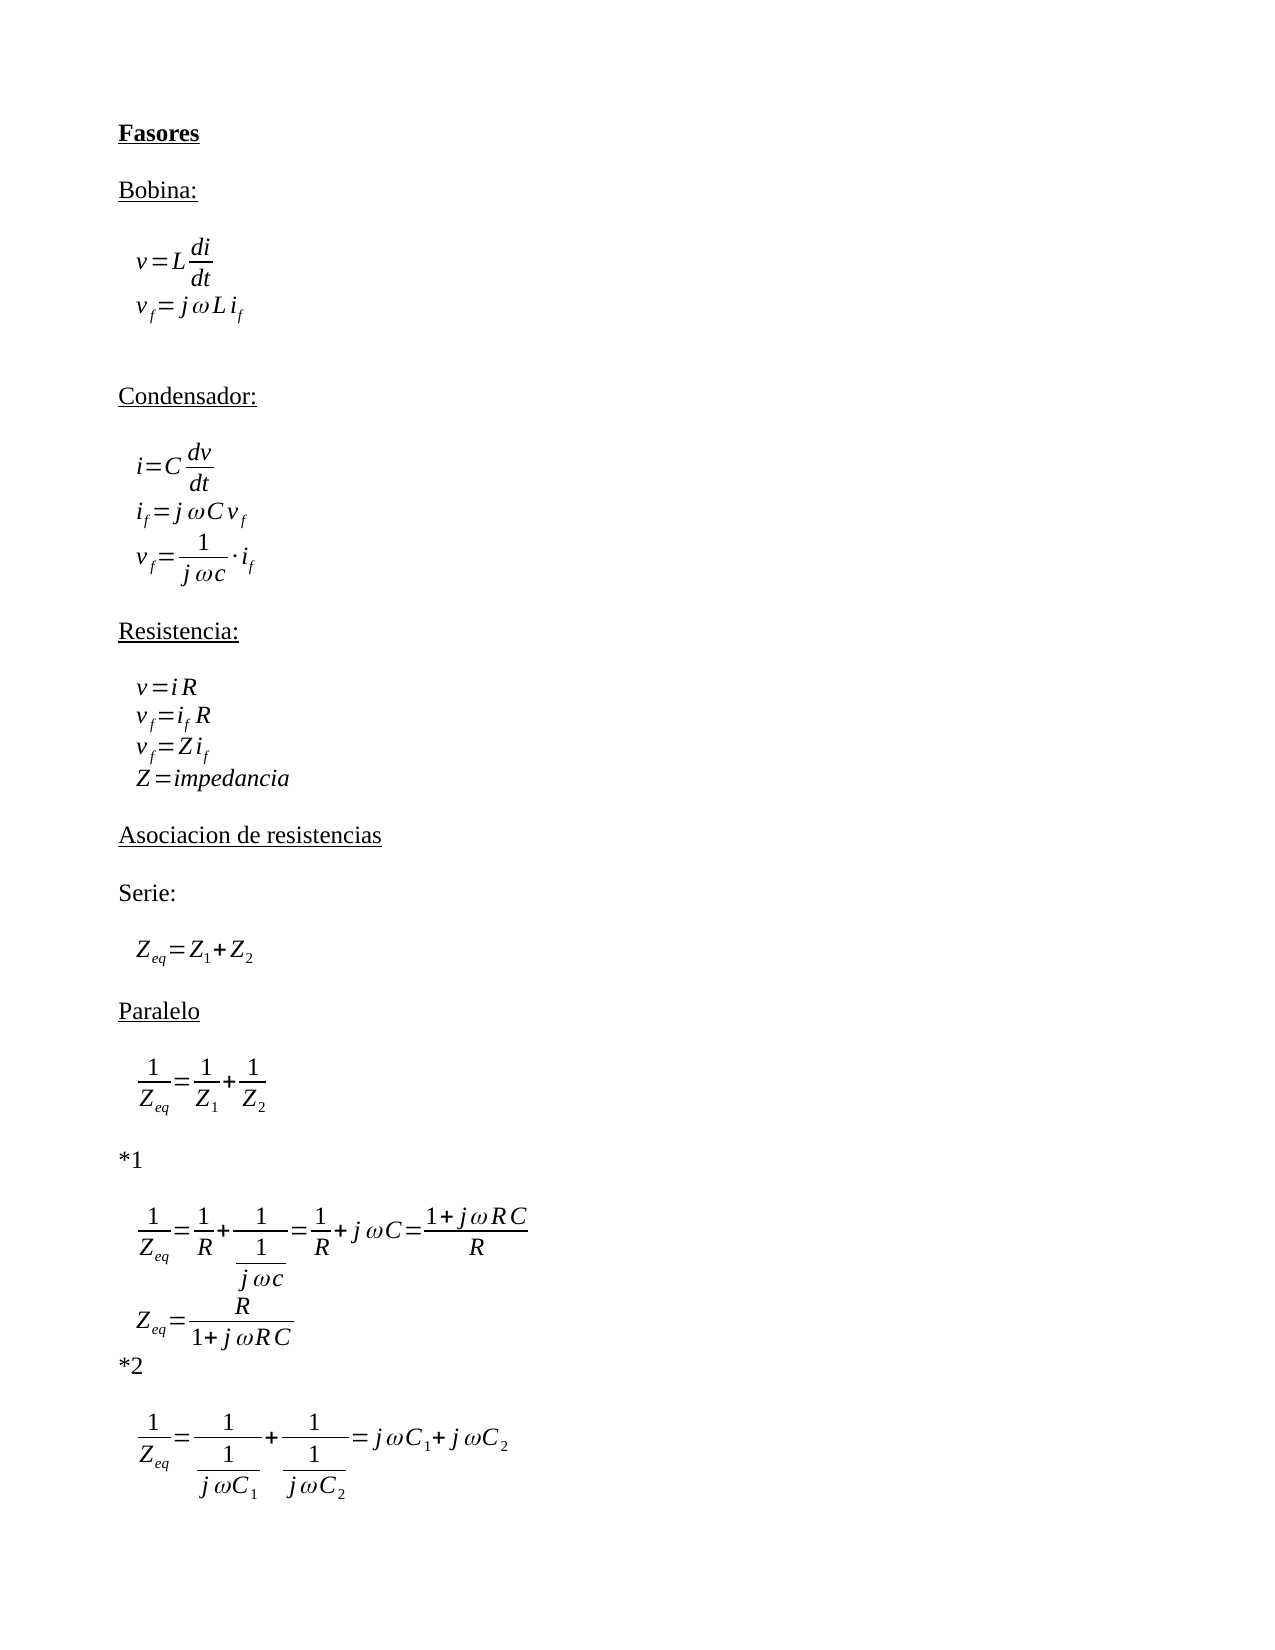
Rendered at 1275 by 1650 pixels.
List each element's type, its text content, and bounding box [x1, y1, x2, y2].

text Asociacion de resistencias [118, 821, 1157, 849]
text Condensador: [118, 381, 1157, 410]
text *2 [118, 1351, 1157, 1380]
text Bobina: [118, 176, 1157, 204]
text Resistencia: [118, 616, 1157, 645]
text Fasores [118, 118, 1157, 147]
text Serie: [118, 878, 1157, 907]
text *1 [118, 1145, 1157, 1173]
text Paralelo [118, 996, 1157, 1024]
